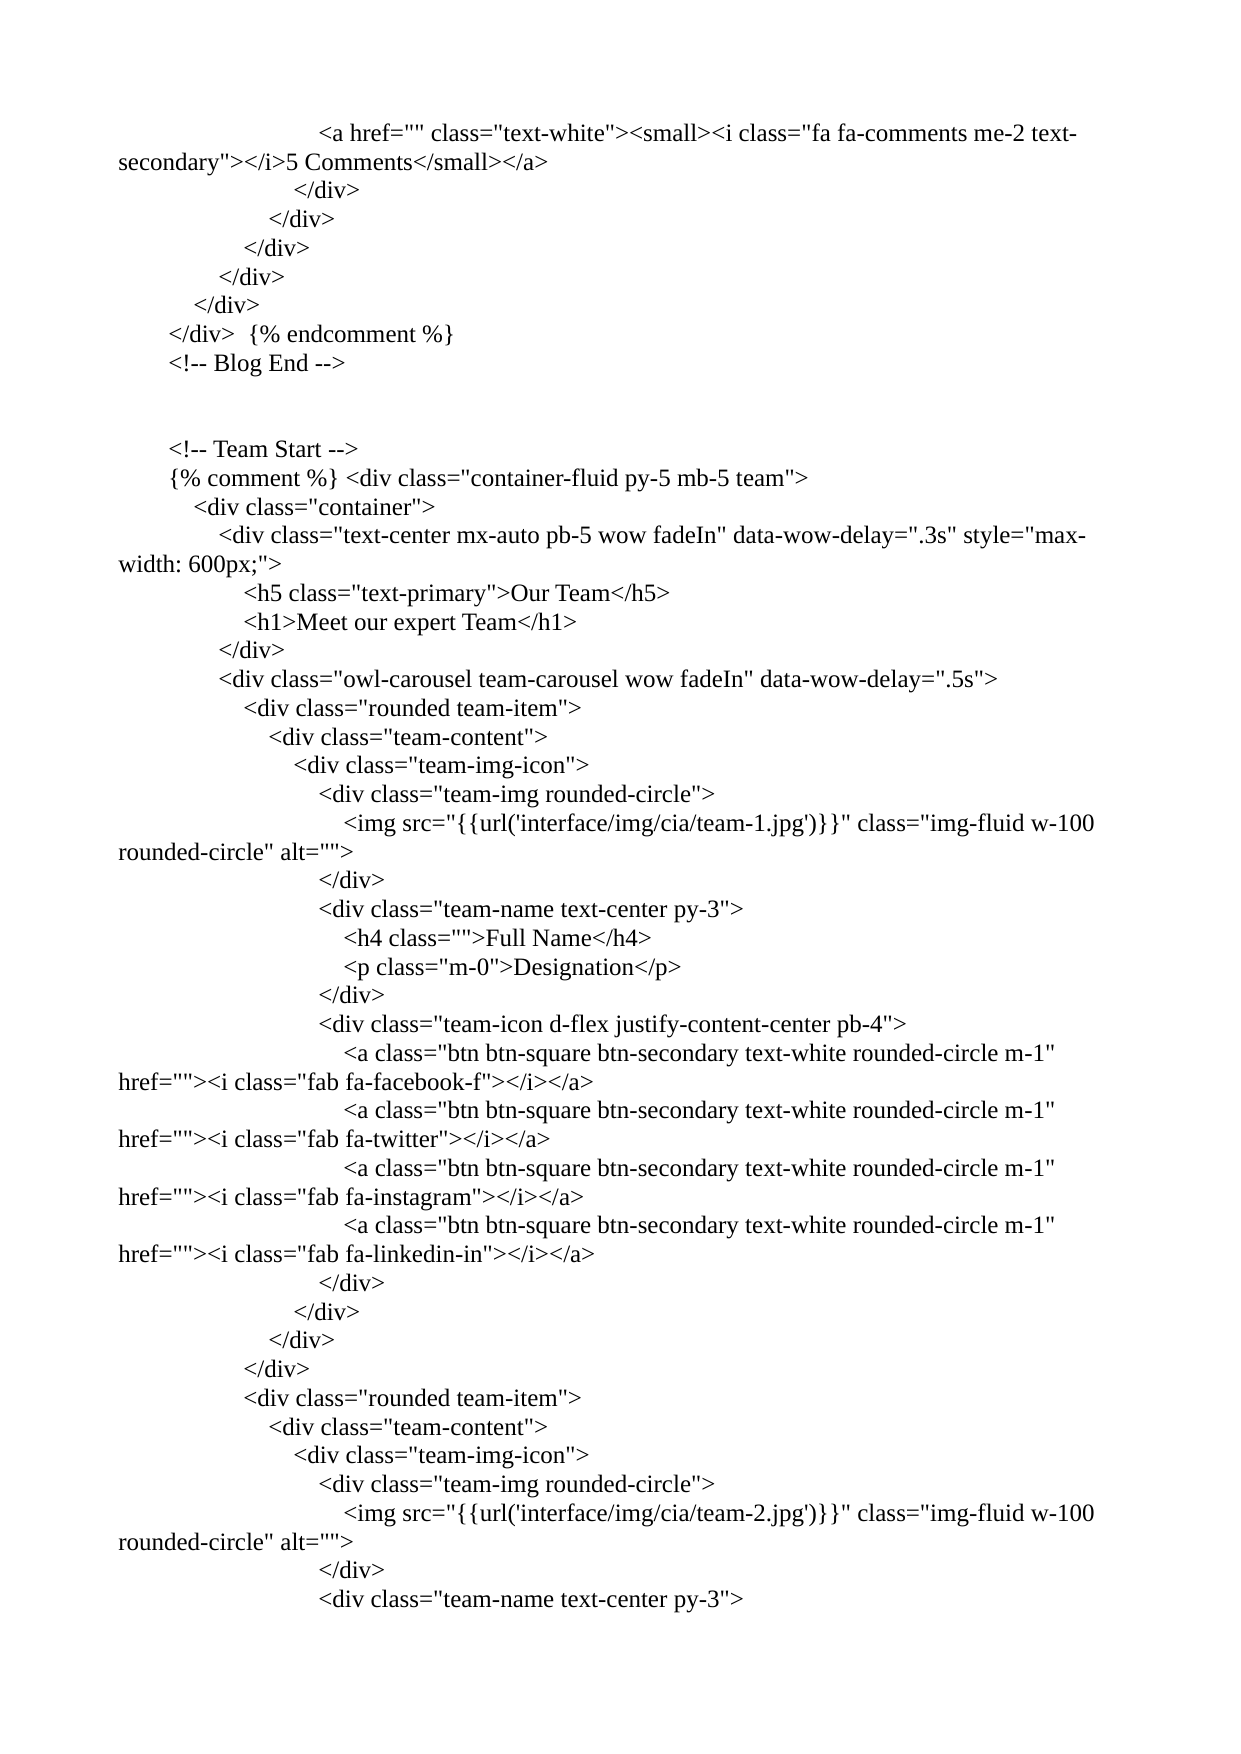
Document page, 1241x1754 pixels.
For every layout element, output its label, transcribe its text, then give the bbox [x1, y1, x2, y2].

text <div class="team-img rounded-circle"> [118, 779, 1122, 808]
text </div> [118, 1297, 1122, 1326]
text <div class="text-center mx-auto pb-5 wow fadeIn" data-wow-delay=".3s" style="max-width: 600px;"> [118, 521, 1122, 578]
text <!-- Team Start --> [118, 434, 1122, 463]
text <h1>Meet our expert Team</h1> [118, 607, 1122, 636]
text <div class="owl-carousel team-carousel wow fadeIn" data-wow-delay=".5s"> [118, 664, 1122, 693]
text <div class="container"> [118, 492, 1122, 521]
text <a href="" class="text-white"><small><i class="fa fa-comments me-2 text-secondary"></i>5 Comments</small></a> [118, 118, 1122, 176]
text </div> [118, 1268, 1122, 1297]
text <div class="team-img rounded-circle"> [118, 1469, 1122, 1498]
text <div class="team-img-icon"> [118, 1441, 1122, 1469]
text <a class="btn btn-square btn-secondary text-white rounded-circle m-1" href=""><i class="fab fa-twitter"></i></a> [118, 1096, 1122, 1153]
text </div> [118, 866, 1122, 894]
text </div> [118, 291, 1122, 319]
text <div class="rounded team-item"> [118, 1383, 1122, 1412]
text <p class="m-0">Designation</p> [118, 952, 1122, 981]
text <div class="team-name text-center py-3"> [118, 894, 1122, 923]
text <img src="{{url('interface/img/cia/team-2.jpg')}}" class="img-fluid w-100 rounded-circle" alt=""> [118, 1498, 1122, 1556]
text <a class="btn btn-square btn-secondary text-white rounded-circle m-1" href=""><i class="fab fa-instagram"></i></a> [118, 1153, 1122, 1211]
text <div class="team-img-icon"> [118, 751, 1122, 779]
text <div class="team-content"> [118, 1412, 1122, 1441]
text </div> {% endcomment %} [118, 319, 1122, 348]
text <a class="btn btn-square btn-secondary text-white rounded-circle m-1" href=""><i class="fab fa-linkedin-in"></i></a> [118, 1211, 1122, 1268]
text <!-- Blog End --> [118, 348, 1122, 377]
text </div> [118, 176, 1122, 204]
text <a class="btn btn-square btn-secondary text-white rounded-circle m-1" href=""><i class="fab fa-facebook-f"></i></a> [118, 1038, 1122, 1096]
text <div class="team-content"> [118, 722, 1122, 751]
text </div> [118, 1556, 1122, 1584]
text <img src="{{url('interface/img/cia/team-1.jpg')}}" class="img-fluid w-100 rounded-circle" alt=""> [118, 808, 1122, 866]
text <h5 class="text-primary">Our Team</h5> [118, 578, 1122, 607]
text </div> [118, 262, 1122, 291]
text </div> [118, 1354, 1122, 1383]
text <div class="rounded team-item"> [118, 693, 1122, 722]
text {% comment %} <div class="container-fluid py-5 mb-5 team"> [118, 463, 1122, 492]
text </div> [118, 233, 1122, 262]
text </div> [118, 1326, 1122, 1354]
text </div> [118, 636, 1122, 664]
text </div> [118, 981, 1122, 1009]
text <h4 class="">Full Name</h4> [118, 923, 1122, 952]
text <div class="team-icon d-flex justify-content-center pb-4"> [118, 1009, 1122, 1038]
text <div class="team-name text-center py-3"> [118, 1584, 1122, 1613]
text </div> [118, 204, 1122, 233]
